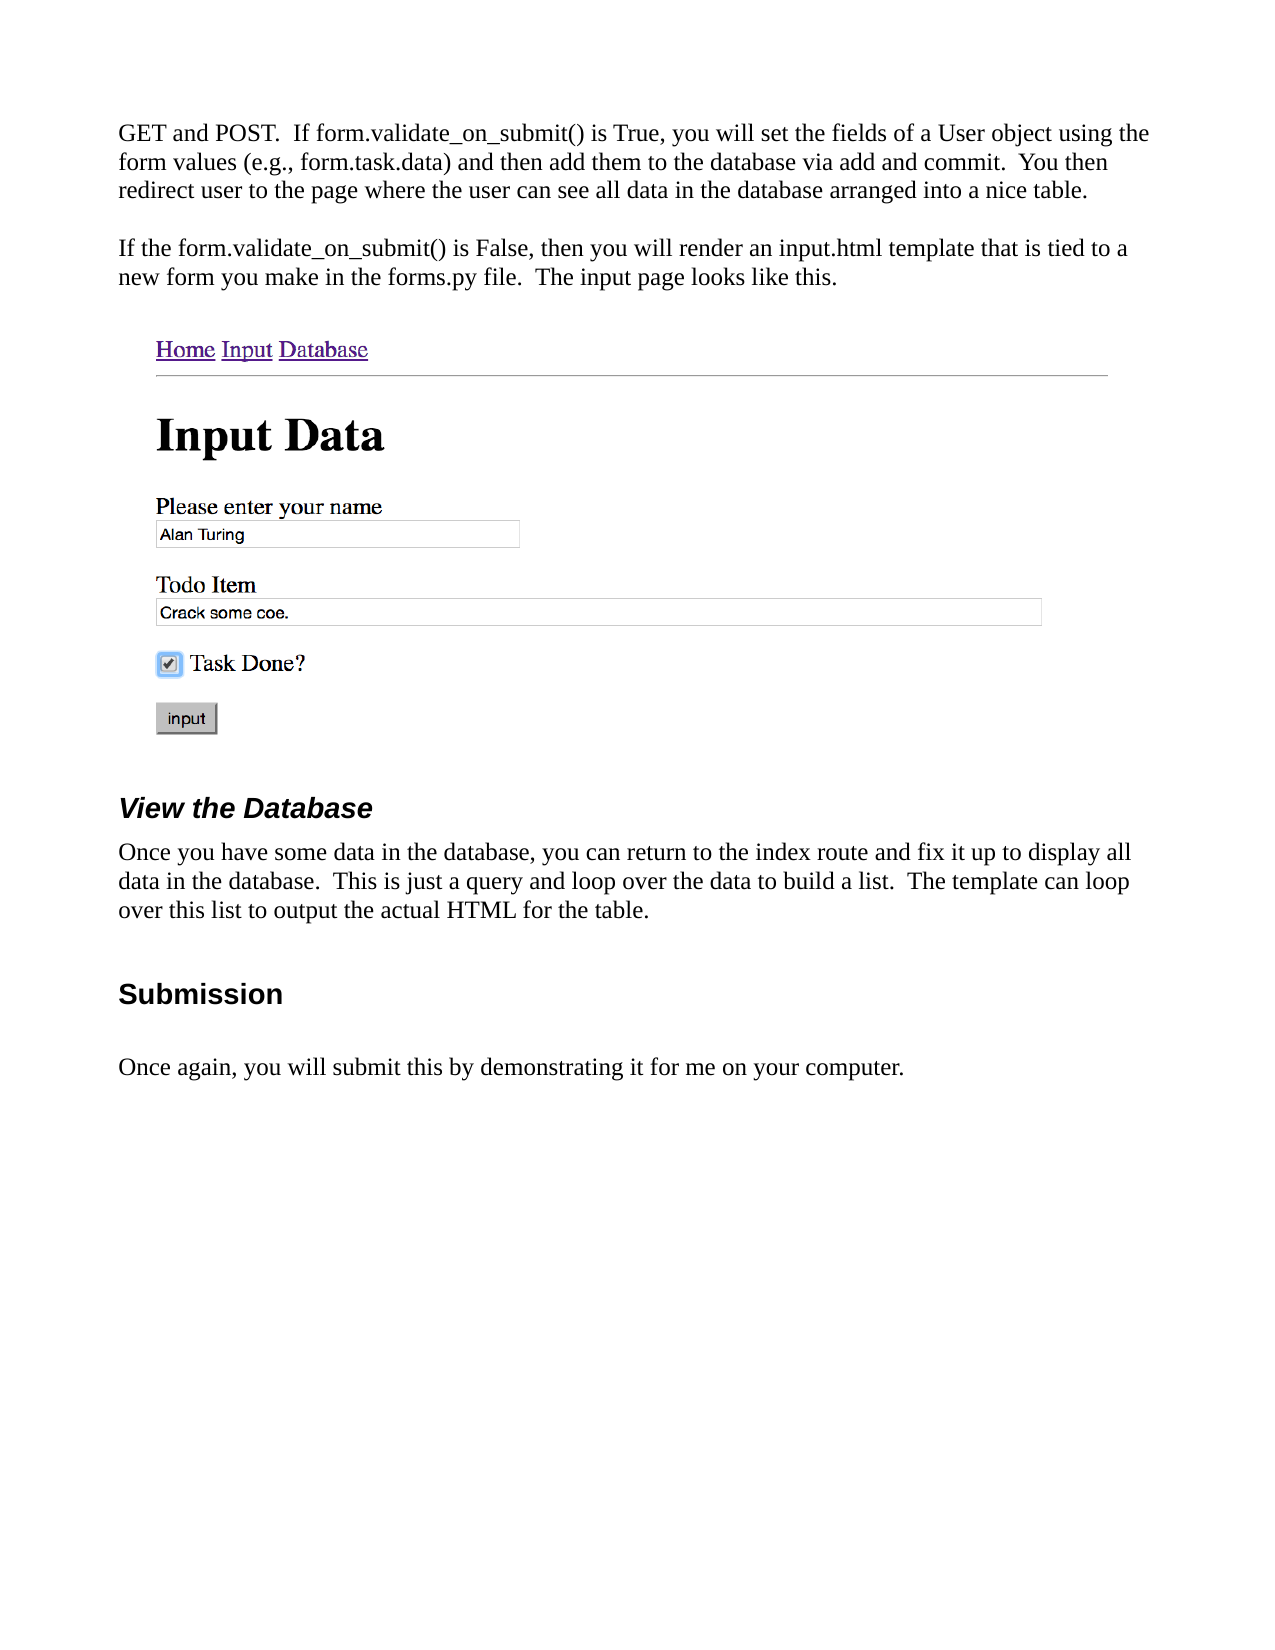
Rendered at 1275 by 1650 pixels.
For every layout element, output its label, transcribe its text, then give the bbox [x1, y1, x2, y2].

text Once you have some data in the database, you can return to the index route and fix it up to display all data in the database. This is just a query and loop over the data to build a list. The template can loop over this list to output the actual HTML for the table. [118, 837, 1157, 924]
text Once again, you will submit this by demonstrating it for me on your computer. [118, 1052, 1157, 1081]
subtitle Submission [118, 977, 1157, 1011]
text If the form.validate_on_submit() is False, then you will render an input.html template that is tied to a new form you make in the forms.py file. The input page looks like this. [118, 233, 1157, 291]
text GET and POST. If form.validate_on_submit() is True, you will set the fields of a User object using the form values (e.g., form.task.data) and then add them to the database via add and commit. You then redirect user to the page where the user can see all data in the database arranged into a nice table. [118, 118, 1157, 204]
subtitle View the Database [118, 344, 1157, 825]
picture [144, 331, 1108, 792]
